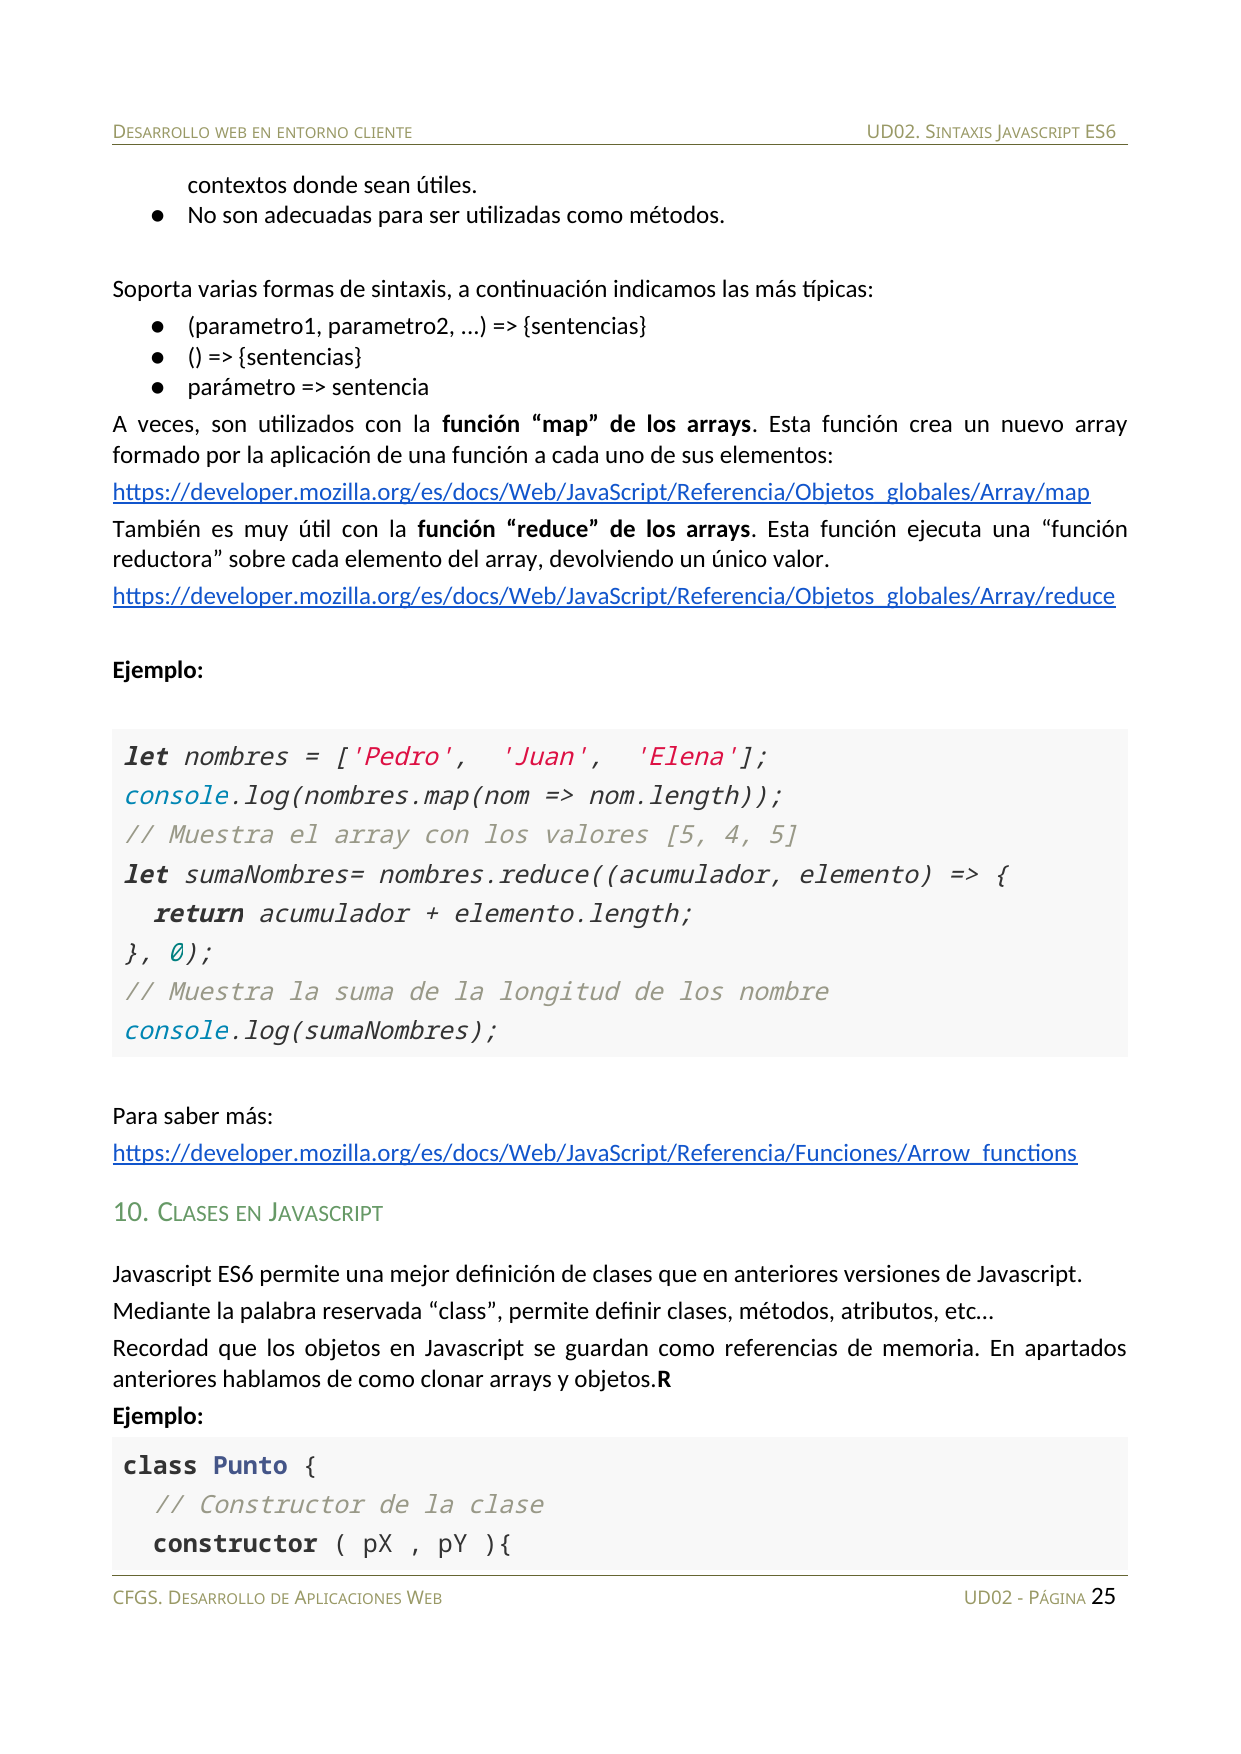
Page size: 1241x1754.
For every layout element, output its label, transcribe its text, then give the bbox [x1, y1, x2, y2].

text También es muy útil con la función “reduce” de los arrays. Esta función ejecuta una “función reductora” sobre cada elemento del array, devolviendo un único valor. [112, 513, 1128, 574]
text Para saber más: [112, 1100, 1128, 1131]
text Soporta varias formas de sintaxis, a continuación indicamos las más típicas: [112, 273, 1128, 304]
list parámetro => sentencia [150, 372, 1128, 402]
table_header let nombres = ['Pedro', 'Juan', 'Elena']; console.log(nombres.map(nom => nom.length)); // Muestra el array con los valores [5, 4, 5] let sumaNombres= nombres.reduce((acumulador, elemento) => { return acumulador + elemento.length; }, 0); // Muestra la suma de la longitud de los nombre console.log(sumaNombres); [112, 729, 1128, 1057]
list No son adecuadas para ser utilizadas como métodos. [150, 199, 1128, 230]
text Recordad que los objetos en Javascript se guardan como referencias de memoria. En apartados anteriores hablamos de como clonar arrays y objetos.R [112, 1332, 1128, 1393]
list (parametro1, parametro2, ...) => {sentencias} [150, 311, 1128, 341]
text A veces, son utilizados con la función “map” de los arrays. Esta función crea un nuevo array formado por la aplicación de una función a cada uno de sus elementos: [112, 408, 1128, 469]
table_header class Punto { // Constructor de la clase constructor ( pX , pY ){ [112, 1437, 1128, 1570]
text https://developer.mozilla.org/es/docs/Web/JavaScript/Referencia/Objetos_globales/Array/map [112, 476, 1128, 507]
text Ejemplo: [112, 654, 1128, 685]
list contextos donde sean útiles. [150, 169, 1128, 199]
text Mediante la palabra reservada “class”, permite definir clases, métodos, atributos, etc… [112, 1295, 1128, 1326]
list () => {sentencias} [150, 341, 1128, 372]
text Ejemplo: [112, 1400, 1128, 1430]
text Javascript ES6 permite una mejor definición de clases que en anteriores versiones de Javascript. [112, 1258, 1128, 1289]
subtitle Clases en Javascript [112, 1193, 1128, 1228]
text https://developer.mozilla.org/es/docs/Web/JavaScript/Referencia/Objetos_globales/Array/reduce [112, 581, 1128, 611]
text https://developer.mozilla.org/es/docs/Web/JavaScript/Referencia/Funciones/Arrow_functions [112, 1137, 1128, 1168]
